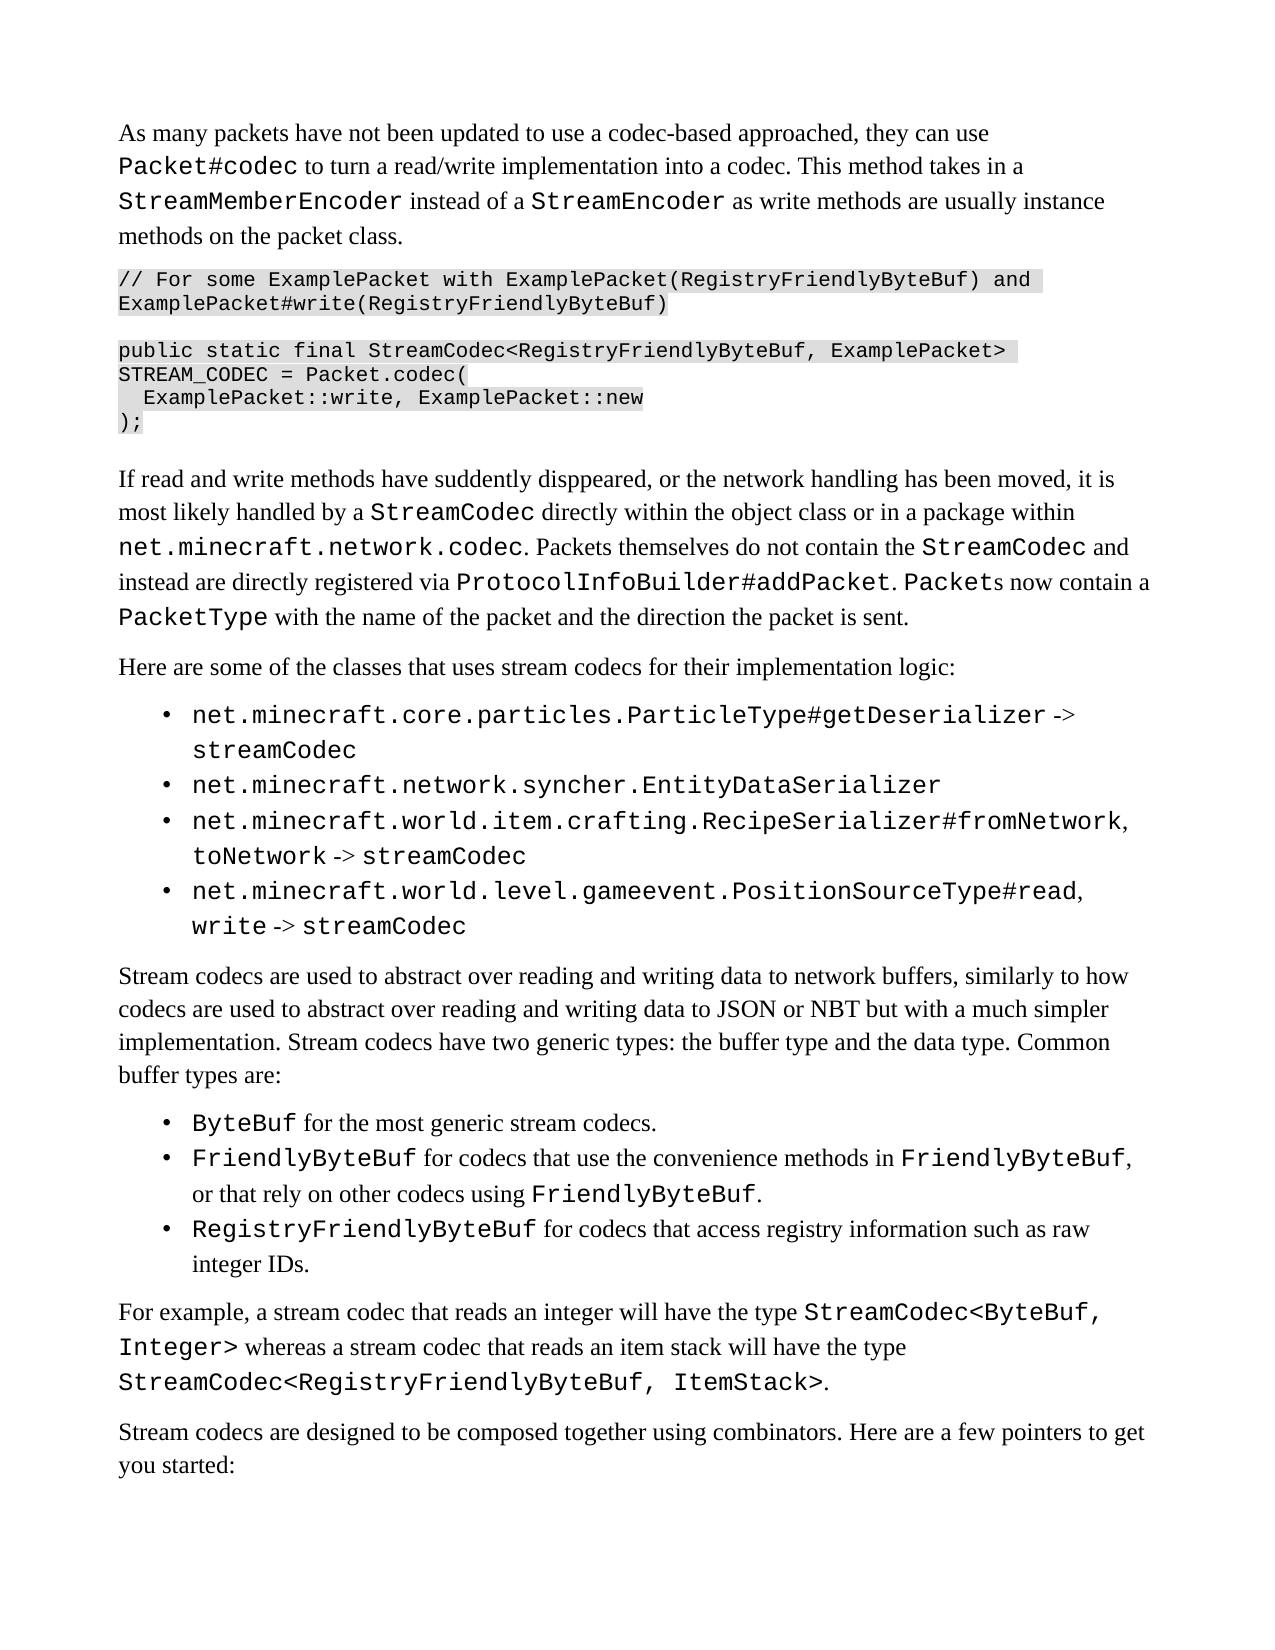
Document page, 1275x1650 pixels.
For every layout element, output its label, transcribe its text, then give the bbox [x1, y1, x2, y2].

text ExamplePacket::write, ExamplePacket::new [118, 387, 1157, 411]
list net.minecraft.world.level.gameevent.PositionSourceType#read, write -> streamCodec [162, 876, 1157, 942]
text Stream codecs are used to abstract over reading and writing data to network buffers, similarly to how codecs are used to abstract over reading and writing data to JSON or NBT but with a much simpler implementation. Stream codecs have two generic types: the buffer type and the data type. Common buffer types are: [118, 961, 1157, 1089]
text Here are some of the classes that uses stream codecs for their implementation logic: [118, 652, 1157, 681]
list FriendlyByteBuf for codecs that use the convenience methods in FriendlyByteBuf, or that rely on other codecs using FriendlyByteBuf. [162, 1143, 1157, 1209]
text ); [118, 411, 1157, 434]
list net.minecraft.world.item.crafting.RecipeSerializer#fromNetwork, toNetwork -> streamCodec [162, 806, 1157, 872]
text Stream codecs are designed to be composed together using combinators. Here are a few pointers to get you started: [118, 1417, 1157, 1479]
text If read and write methods have suddently disppeared, or the network handling has been moved, it is most likely handled by a StreamCodec directly within the object class or in a package within net.minecraft.network.codec. Packets themselves do not contain the StreamCodec and instead are directly registered via ProtocolInfoBuilder#addPacket. Packets now contain a PacketType with the name of the packet and the direction the packet is sent. [118, 464, 1157, 633]
text public static final StreamCodec<RegistryFriendlyByteBuf, ExamplePacket> STREAM_CODEC = Packet.codec( [118, 340, 1157, 387]
text For example, a stream codec that reads an integer will have the type StreamCodec<ByteBuf, Integer> whereas a stream codec that reads an item stack will have the type StreamCodec<RegistryFriendlyByteBuf, ItemStack>. [118, 1297, 1157, 1398]
list net.minecraft.core.particles.ParticleType#getDeserializer -> streamCodec [162, 700, 1157, 766]
list RegistryFriendlyByteBuf for codecs that access registry information such as raw integer IDs. [162, 1214, 1157, 1278]
list ByteBuf for the most generic stream codecs. [162, 1108, 1157, 1139]
text // For some ExamplePacket with ExamplePacket(RegistryFriendlyByteBuf) and ExamplePacket#write(RegistryFriendlyByteBuf) [118, 269, 1157, 316]
list net.minecraft.network.syncher.EntityDataSerializer [162, 770, 1157, 801]
text As many packets have not been updated to use a codec-based approached, they can use Packet#codec to turn a read/write implementation into a codec. This method takes in a StreamMemberEncoder instead of a StreamEncoder as write methods are usually instance methods on the packet class. [118, 118, 1157, 250]
